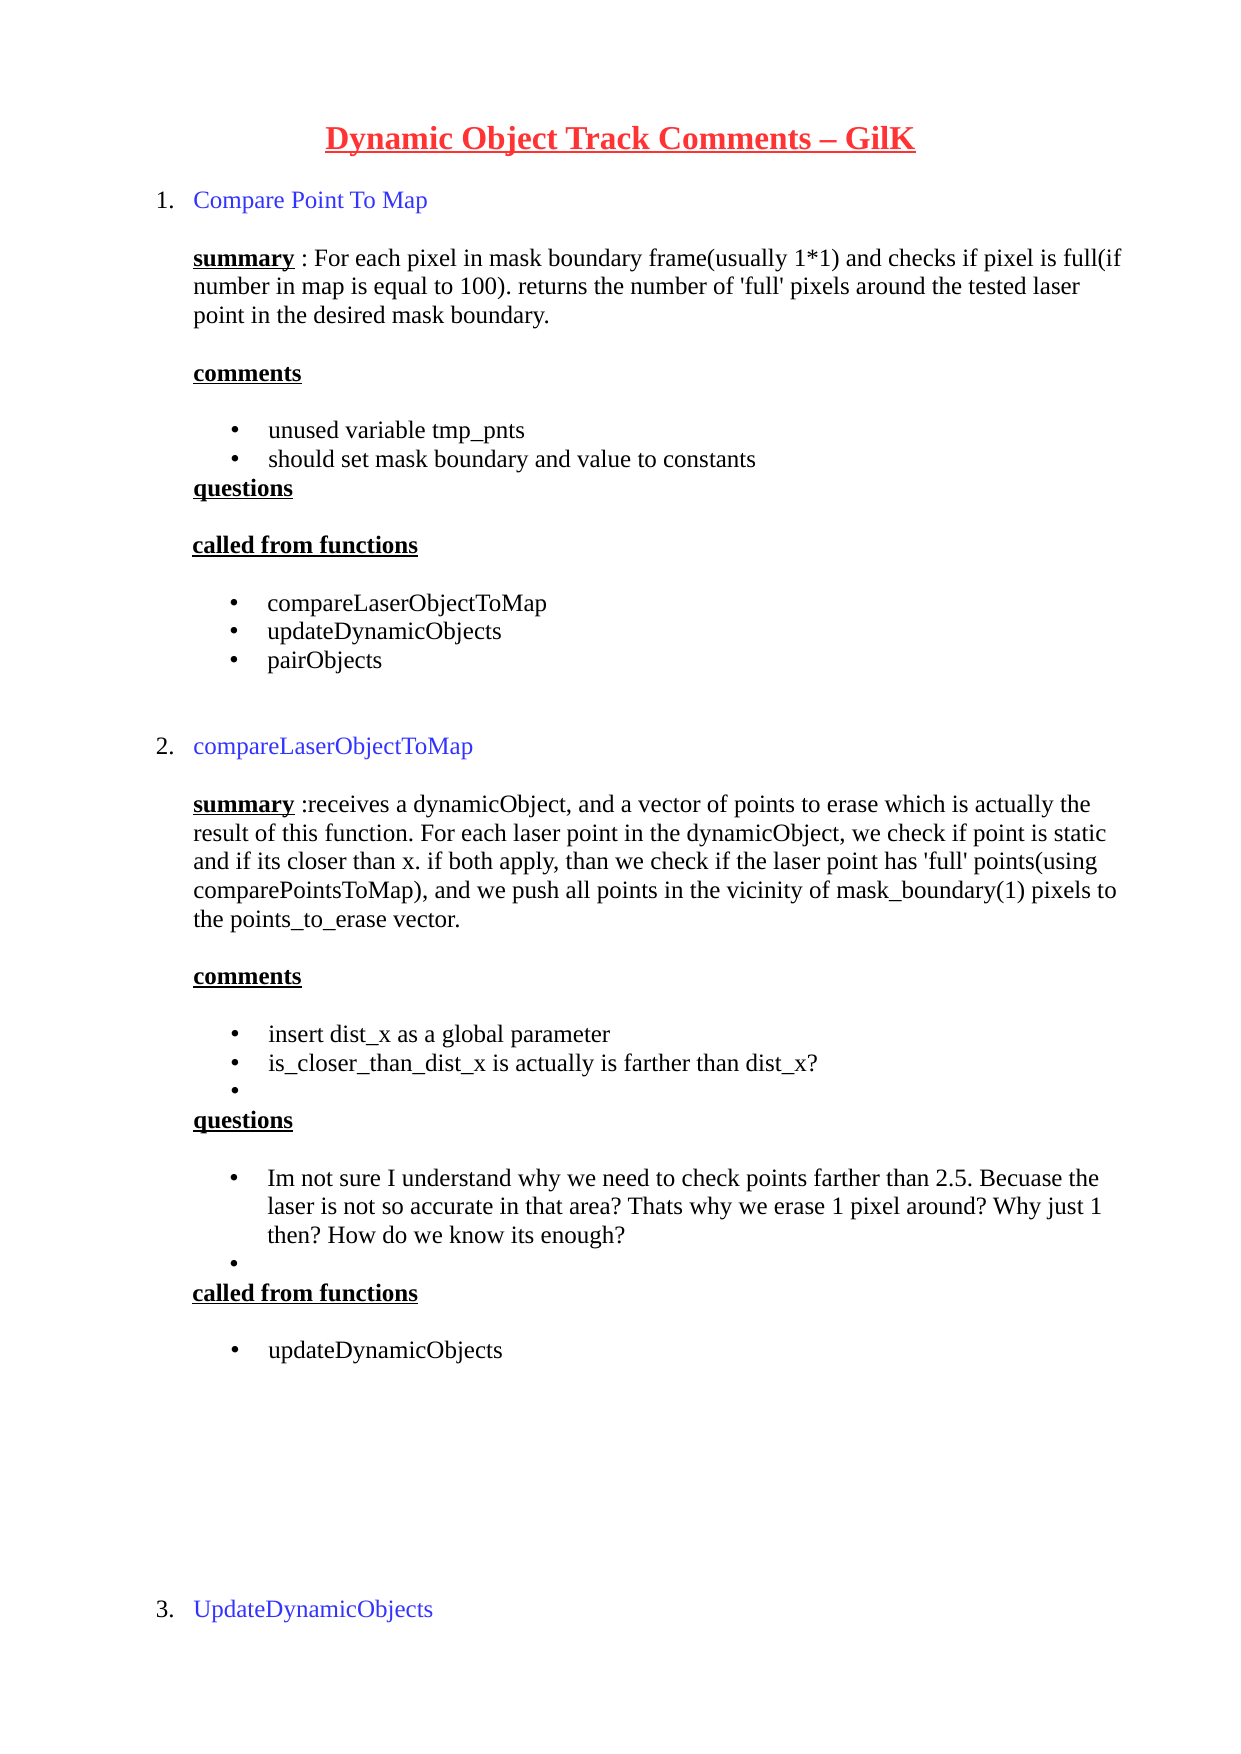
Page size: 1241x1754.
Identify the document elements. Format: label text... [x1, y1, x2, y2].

list summary : For each pixel in mask boundary frame(usually 1*1) and checks if pixel is full(if number in map is equal to 100). returns the number of 'full' pixels around the tested laser point in the desired mask boundary. [156, 243, 1122, 329]
text called from functions [118, 1278, 1122, 1306]
list Compare Point To Map [156, 185, 1122, 214]
list comments [156, 961, 1122, 990]
list questions [156, 1105, 1122, 1134]
list compareLaserObjectToMap [156, 731, 1122, 760]
list compareLaserObjectToMap [229, 588, 1122, 616]
list UpdateDynamicObjects [156, 1594, 1122, 1623]
list updateDynamicObjects [229, 616, 1122, 645]
list unused variable tmp_pnts [231, 415, 1122, 444]
list Im not sure I understand why we need to check points farther than 2.5. Becuase the laser is not so accurate in that area? Thats why we erase 1 pixel around? Why just 1 then? How do we know its enough? [229, 1163, 1122, 1249]
list updateDynamicObjects [231, 1335, 1122, 1364]
list pairObjects [229, 645, 1122, 674]
list questions [156, 473, 1122, 501]
text called from functions [118, 530, 1122, 559]
list insert dist_x as a global parameter [231, 1019, 1122, 1048]
list summary :receives a dynamicObject, and a vector of points to erase which is actually the result of this function. For each laser point in the dynamicObject, we check if point is static and if its closer than x. if both apply, than we check if the laser point has 'full' points(using comparePointsToMap), and we push all points in the vicinity of mask_boundary(1) pixels to the points_to_erase vector. [156, 789, 1122, 933]
list should set mask boundary and value to constants [231, 444, 1122, 473]
text Dynamic Object Track Comments – GilK [118, 118, 1122, 156]
list is_closer_than_dist_x is actually is farther than dist_x? [231, 1048, 1122, 1076]
list comments [156, 358, 1122, 386]
